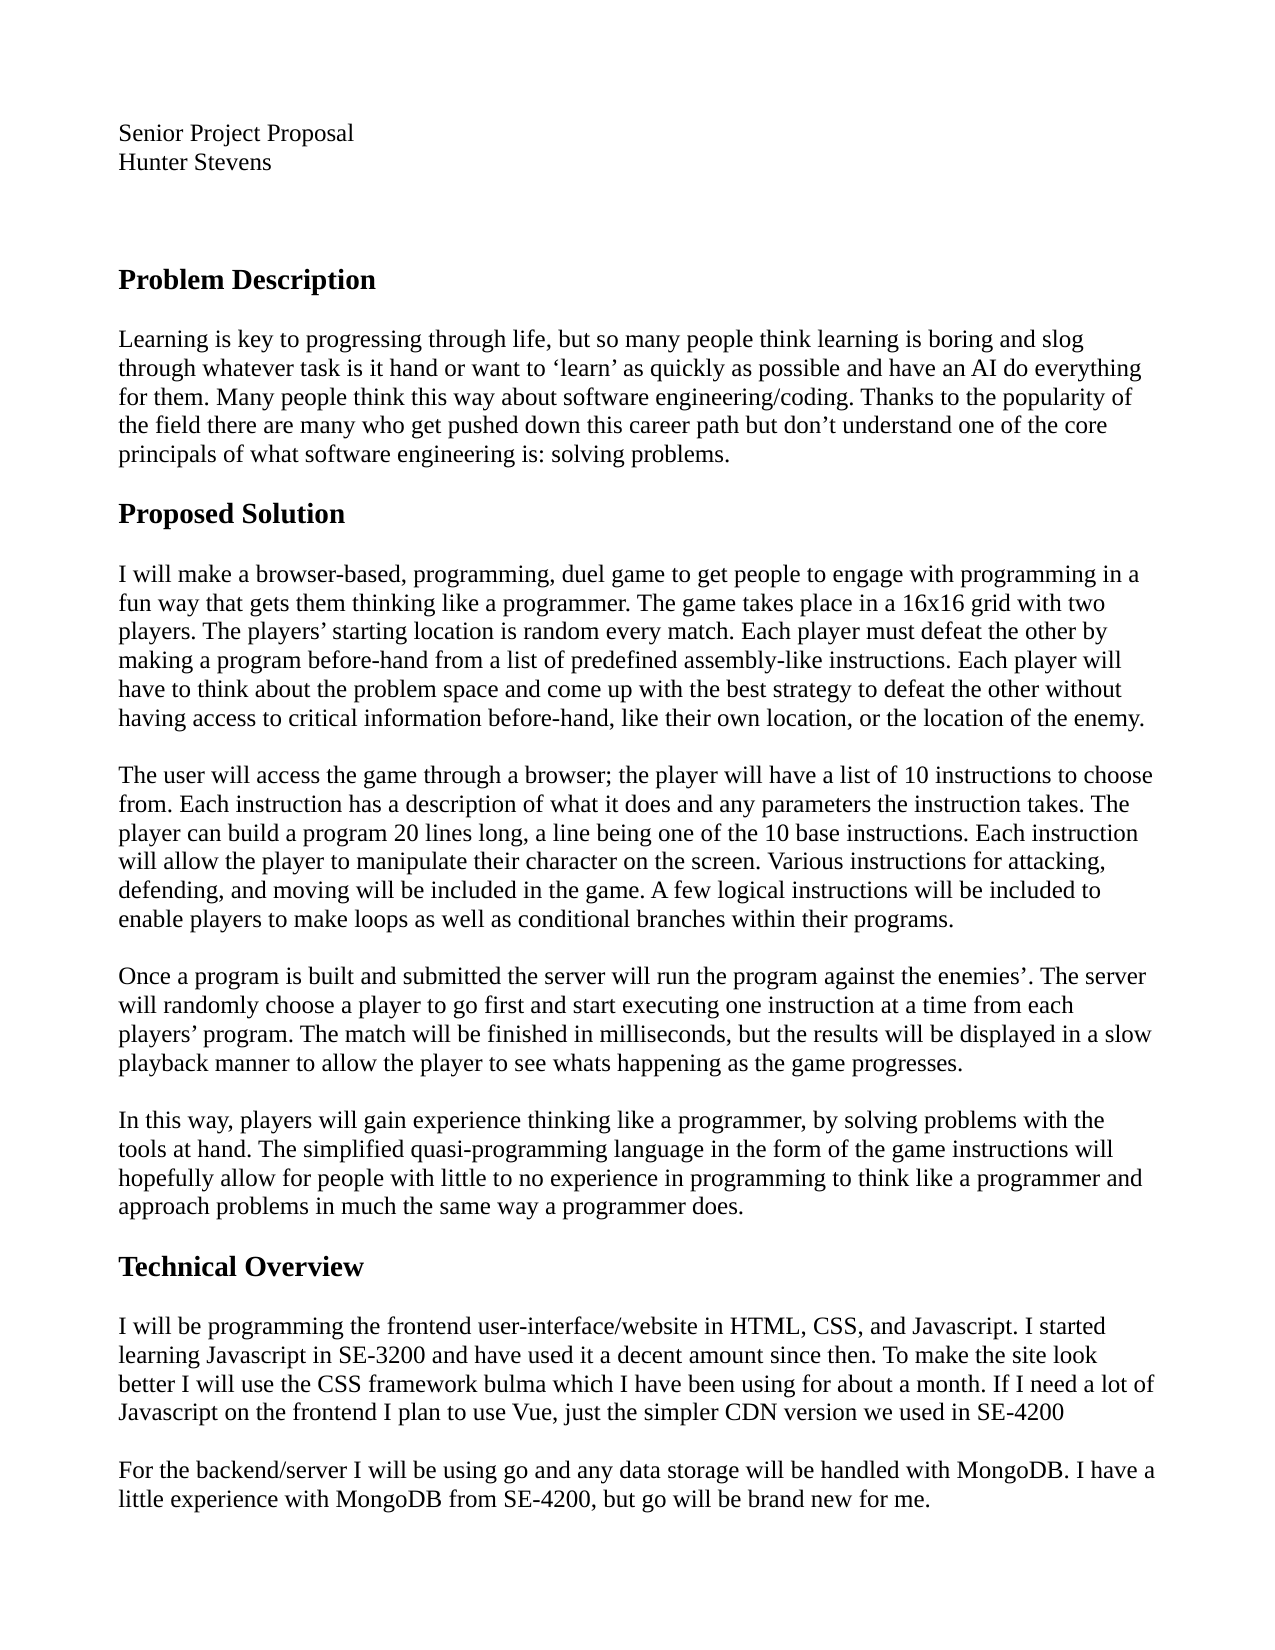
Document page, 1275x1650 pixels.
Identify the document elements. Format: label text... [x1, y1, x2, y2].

text Problem Description [118, 262, 1157, 295]
text For the backend/server I will be using go and any data storage will be handled with MongoDB. I have a little experience with MongoDB from SE-4200, but go will be brand new for me. [118, 1455, 1157, 1512]
text Technical Overview [118, 1249, 1157, 1282]
text Proposed Solution [118, 497, 1157, 530]
text Once a program is built and submitted the server will run the program against the enemies’. The server will randomly choose a player to go first and start executing one instruction at a time from each players’ program. The match will be finished in milliseconds, but the results will be displayed in a slow playback manner to allow the player to see whats happening as the game progresses. [118, 961, 1157, 1076]
text Hunter Stevens [118, 147, 1157, 176]
text Senior Project Proposal [118, 118, 1157, 147]
text In this way, players will gain experience thinking like a programmer, by solving problems with the tools at hand. The simplified quasi-programming language in the form of the game instructions will hopefully allow for people with little to no experience in programming to think like a programmer and approach problems in much the same way a programmer does. [118, 1105, 1157, 1220]
text I will make a browser-based, programming, duel game to get people to engage with programming in a fun way that gets them thinking like a programmer. The game takes place in a 16x16 grid with two players. The players’ starting location is random every match. Each player must defeat the other by making a program before-hand from a list of predefined assembly-like instructions. Each player will have to think about the problem space and come up with the best strategy to defeat the other without having access to critical information before-hand, like their own location, or the location of the enemy. [118, 559, 1157, 731]
text Learning is key to progressing through life, but so many people think learning is boring and slog through whatever task is it hand or want to ‘learn’ as quickly as possible and have an AI do everything for them. Many people think this way about software engineering/coding. Thanks to the popularity of the field there are many who get pushed down this career path but don’t understand one of the core principals of what software engineering is: solving problems. [118, 324, 1157, 468]
text The user will access the game through a browser; the player will have a list of 10 instructions to choose from. Each instruction has a description of what it does and any parameters the instruction takes. The player can build a program 20 lines long, a line being one of the 10 base instructions. Each instruction will allow the player to manipulate their character on the screen. Various instructions for attacking, defending, and moving will be included in the game. A few logical instructions will be included to enable players to make loops as well as conditional branches within their programs. [118, 760, 1157, 933]
text I will be programming the frontend user-interface/website in HTML, CSS, and Javascript. I started learning Javascript in SE-3200 and have used it a decent amount since then. To make the site look better I will use the CSS framework bulma which I have been using for about a month. If I need a lot of Javascript on the frontend I plan to use Vue, just the simpler CDN version we used in SE-4200 [118, 1311, 1157, 1426]
